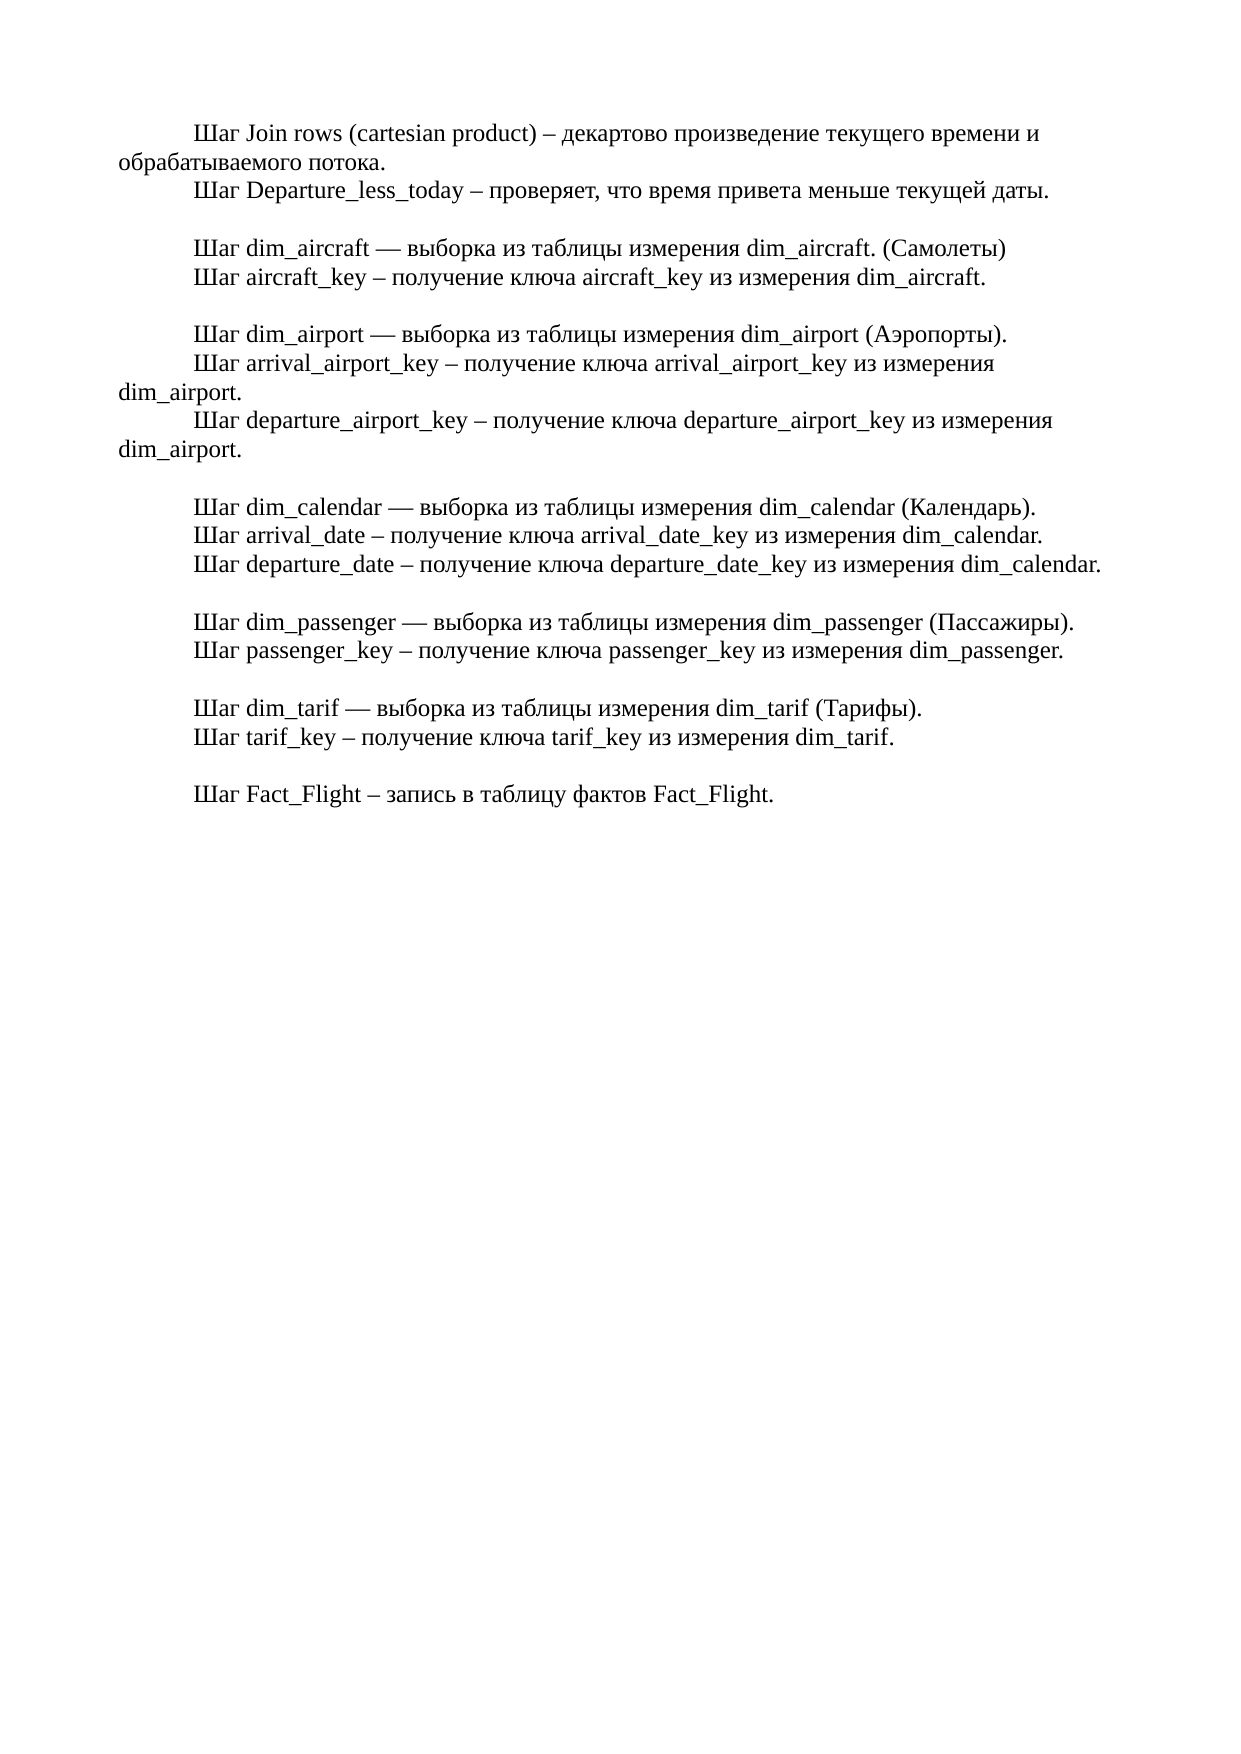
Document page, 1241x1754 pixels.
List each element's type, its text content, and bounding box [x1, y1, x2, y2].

text Шаг tarif_key – получение ключа tarif_key из измерения dim_tarif. [118, 722, 1122, 751]
text Шаг aircraft_key – получение ключа aircraft_key из измерения dim_aircraft. [118, 262, 1122, 291]
text Шаг Departure_less_today – проверяет, что время привета меньше текущей даты. [118, 176, 1122, 204]
text Шаг dim_passenger — выборка из таблицы измерения dim_passenger (Пассажиры). [118, 607, 1122, 636]
text Шаг dim_aircraft — выборка из таблицы измерения dim_aircraft. (Самолеты) [118, 233, 1122, 262]
text Шаг dim_calendar — выборка из таблицы измерения dim_calendar (Календарь). [118, 492, 1122, 521]
text Шаг dim_tarif — выборка из таблицы измерения dim_tarif (Тарифы). [118, 693, 1122, 722]
text Шаг dim_airport — выборка из таблицы измерения dim_airport (Аэропорты). [118, 319, 1122, 348]
text Шаг Fact_Flight – запись в таблицу фактов Fact_Flight. [118, 779, 1122, 808]
text Шаг Join rows (cartesian product) – декартово произведение текущего времени и обрабатываемого потока. [118, 118, 1122, 176]
text Шаг passenger_key – получение ключа passenger_key из измерения dim_passenger. [118, 636, 1122, 664]
text Шаг arrival_airport_key – получение ключа arrival_airport_key из измерения dim_airport. [118, 348, 1122, 406]
text Шаг departure_airport_key – получение ключа departure_airport_key из измерения dim_airport. [118, 406, 1122, 463]
text Шаг departure_date – получение ключа departure_date_key из измерения dim_calendar. [118, 549, 1122, 578]
text Шаг arrival_date – получение ключа arrival_date_key из измерения dim_calendar. [118, 521, 1122, 549]
